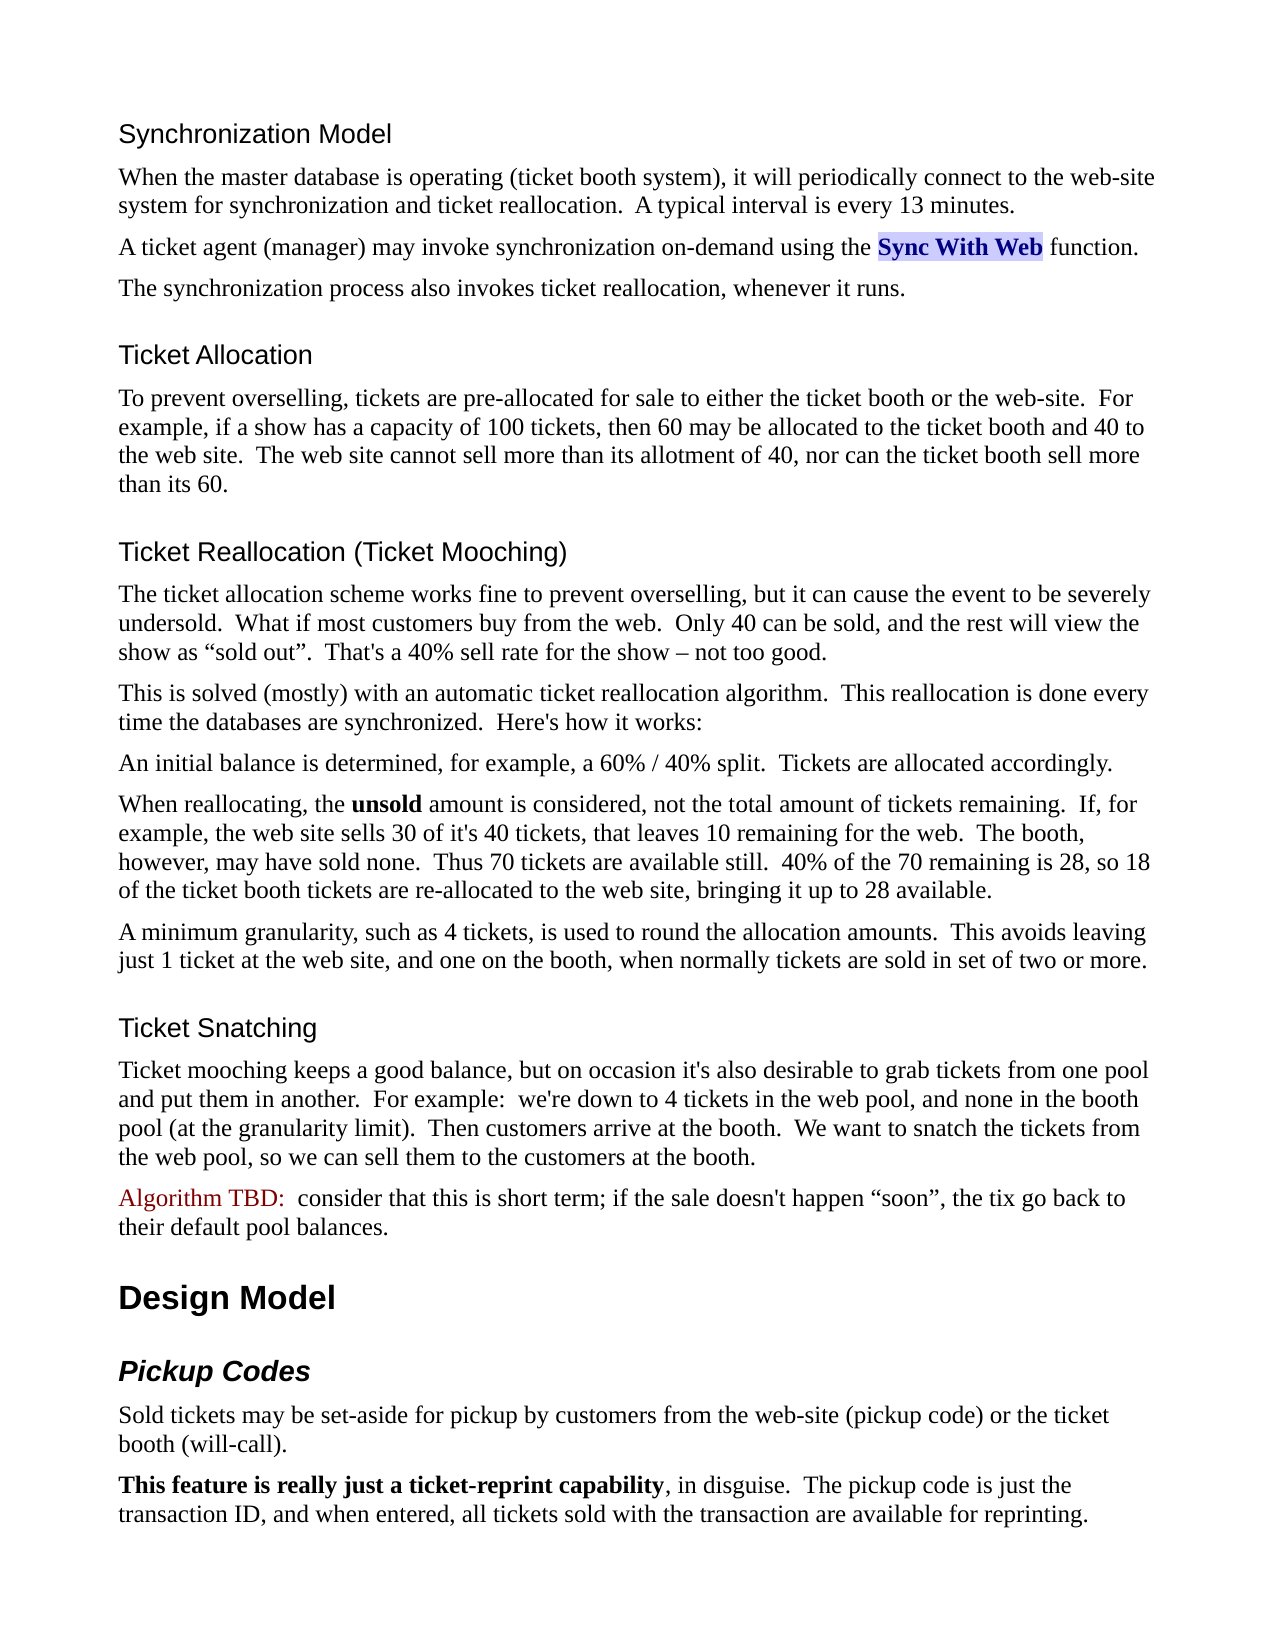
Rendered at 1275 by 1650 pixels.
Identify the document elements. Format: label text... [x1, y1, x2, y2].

text The ticket allocation scheme works fine to prevent overselling, but it can cause the event to be severely undersold. What if most customers buy from the web. Only 40 can be sold, and the rest will view the show as “sold out”. That's a 40% sell rate for the show – not too good. [118, 579, 1157, 666]
subtitle Ticket Reallocation (Ticket Mooching) [118, 536, 1157, 567]
text This is solved (mostly) with an automatic ticket reallocation algorithm. This reallocation is done every time the databases are synchronized. Here's how it works: [118, 678, 1157, 736]
subtitle Design Model [118, 1278, 1157, 1317]
subtitle Ticket Snatching [118, 1012, 1157, 1043]
text A ticket agent (manager) may invoke synchronization on-demand using the Sync With Web function. [1043, 232, 1157, 261]
text When the master database is operating (ticket booth system), it will periodically connect to the web-site system for synchronization and ticket reallocation. A typical interval is every 13 minutes. [118, 162, 1157, 219]
text Sold tickets may be set-aside for pickup by customers from the web-site (pickup code) or the ticket booth (will-call). [118, 1400, 1157, 1458]
text When reallocating, the unsold amount is considered, not the total amount of tickets remaining. If, for example, the web site sells 30 of it's 40 tickets, that leaves 10 remaining for the web. The booth, however, may have sold none. Thus 70 tickets are available still. 40% of the 70 remaining is 28, so 18 of the ticket booth tickets are re-allocated to the web site, bringing it up to 28 available. [118, 789, 1157, 904]
text Ticket mooching keeps a good balance, but on occasion it's also desirable to grab tickets from one pool and put them in another. For example: we're down to 4 tickets in the web pool, and none in the booth pool (at the granularity limit). Then customers arrive at the booth. We want to snatch the tickets from the web pool, so we can sell them to the customers at the booth. [118, 1056, 1157, 1171]
text An initial balance is determined, for example, a 60% / 40% split. Tickets are allocated accordingly. [118, 748, 1157, 777]
text The synchronization process also invokes ticket reallocation, whenever it runs. [118, 273, 1157, 302]
text Algorithm TBD: consider that this is short term; if the sale doesn't happen “soon”, the tix go back to their default pool balances. [118, 1183, 1157, 1241]
text A minimum granularity, such as 4 tickets, is used to round the allocation amounts. This avoids leaving just 1 ticket at the web site, and one on the booth, when normally tickets are sold in set of two or more. [118, 917, 1157, 974]
text This feature is really just a ticket-reprint capability, in disguise. The pickup code is just the transaction ID, and when entered, all tickets sold with the transaction are available for reprinting. [118, 1470, 1157, 1528]
text To prevent overselling, tickets are pre-allocated for sale to either the ticket booth or the web-site. For example, if a show has a capacity of 100 tickets, then 60 may be allocated to the ticket booth and 40 to the web site. The web site cannot sell more than its allotment of 40, nor can the ticket booth sell more than its 60. [118, 383, 1157, 498]
text A ticket agent (manager) may invoke synchronization on-demand using the Sync With Web function. [118, 232, 878, 261]
subtitle Ticket Allocation [118, 339, 1157, 371]
subtitle Synchronization Model [118, 118, 1157, 149]
subtitle Pickup Codes [118, 1354, 1157, 1388]
